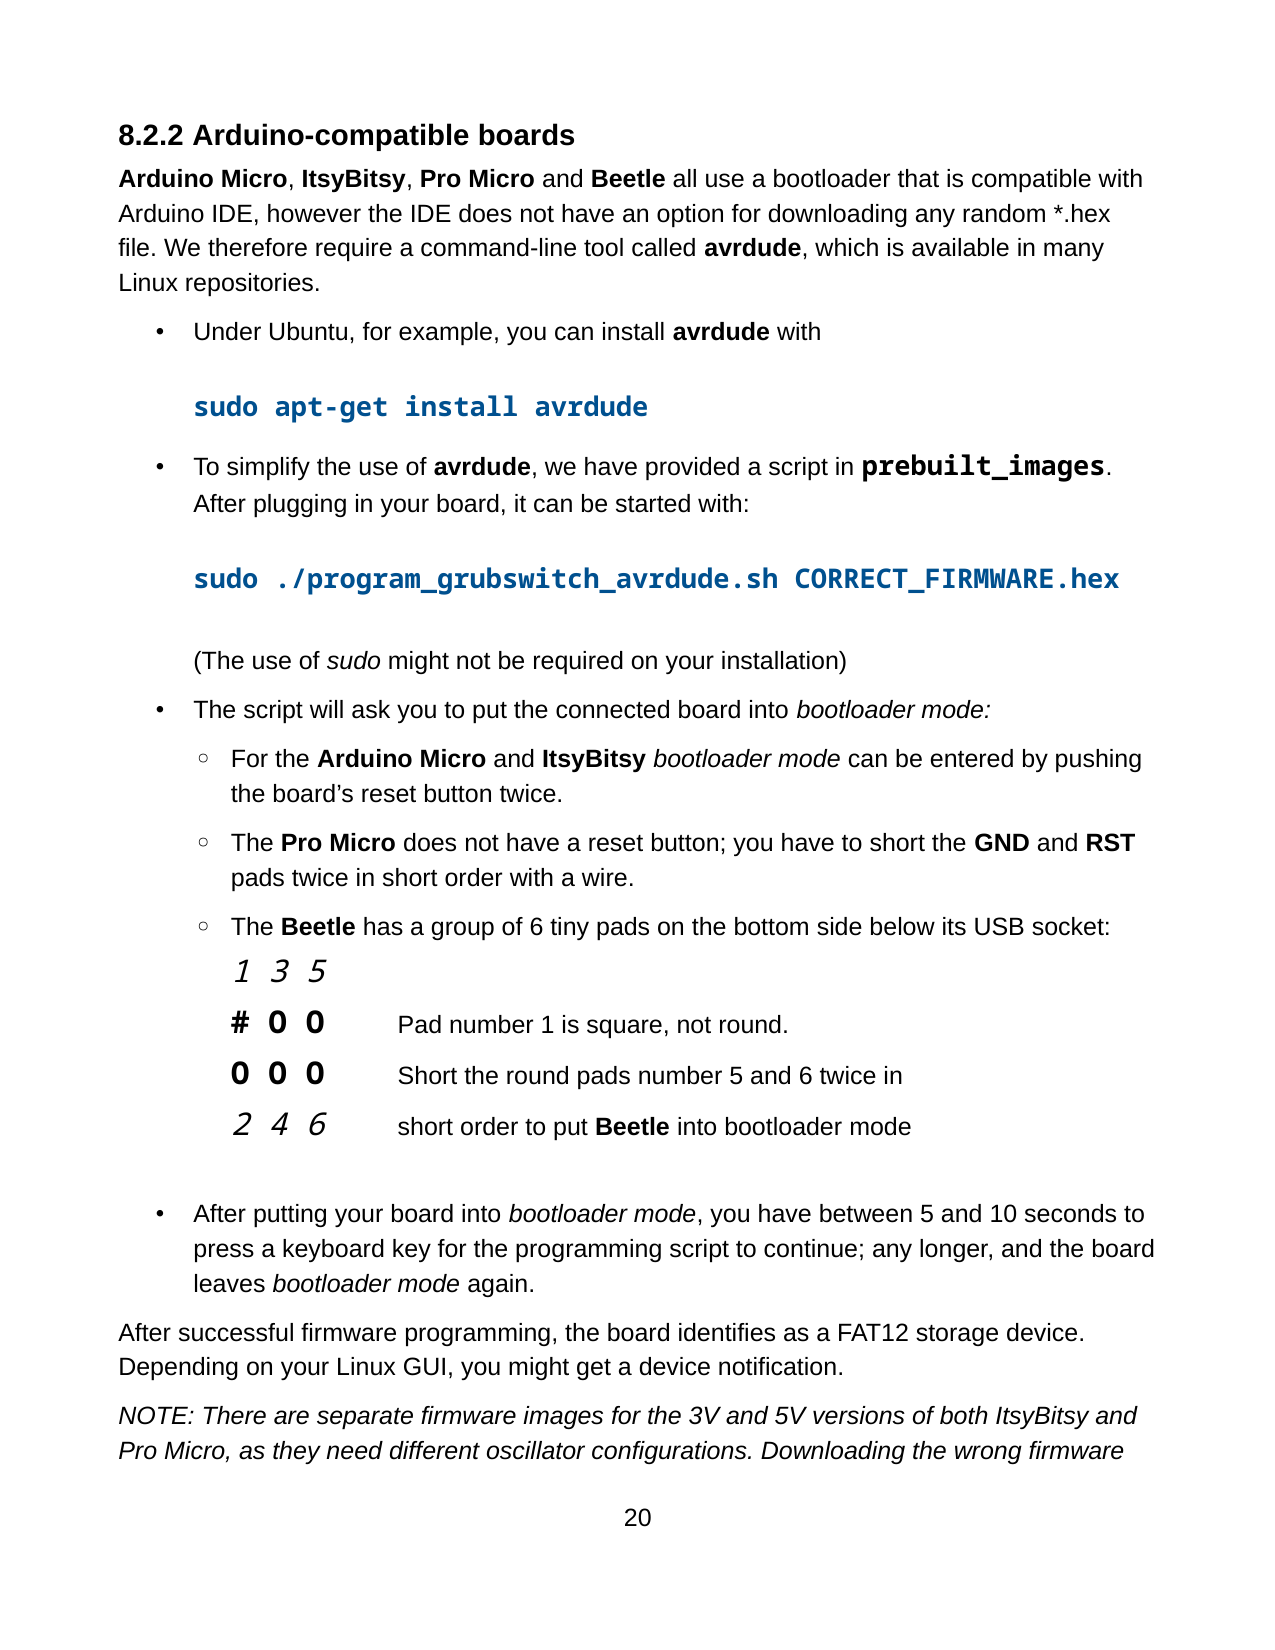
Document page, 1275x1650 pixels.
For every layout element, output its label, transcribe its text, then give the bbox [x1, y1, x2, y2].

text NOTE: There are separate firmware images for the 3V and 5V versions of both ItsyBitsy and Pro Micro, as they need different oscillator configurations. Downloading the wrong firmware [118, 1401, 1157, 1464]
list The Beetle has a group of 6 tiny pads on the bottom side below its USB socket: 1 3 5 # O O Pad number 1 is square, not round. O O O Short the round pads number 5 and 6 twice in 2 4 6 short order to put Beetle into bootloader mode [193, 912, 1157, 1179]
subtitle Arduino-compatible boards [118, 118, 1157, 152]
text After successful firmware programming, the board identifies as a FAT12 storage device. Depending on your Linux GUI, you might get a device notification. [118, 1318, 1157, 1381]
list After putting your board into bootloader mode, you have between 5 and 10 seconds to press a keyboard key for the programming script to continue; any longer, and the board leaves bootloader mode again. [156, 1199, 1157, 1297]
list Under Ubuntu, for example, you can install avrdude with sudo apt-get install avrdude [156, 317, 1157, 424]
text Arduino Micro, ItsyBitsy, Pro Micro and Beetle all use a bootloader that is compatible with Arduino IDE, however the IDE does not have an option for downloading any random *.hex file. We therefore require a command-line tool called avrdude, which is available in many Linux repositories. [118, 164, 1157, 297]
list The Pro Micro does not have a reset button; you have to short the GND and RST pads twice in short order with a wire. [193, 828, 1157, 891]
list The script will ask you to put the connected board into bootloader mode: [156, 695, 1157, 724]
list To simplify the use of avrdude, we have provided a script in prebuilt_images. After plugging in your board, it can be started with: sudo ./program_grubswitch_avrdude.sh CORRECT_FIRMWARE.hex (The use of sudo might not be required on your installation) [156, 446, 1157, 675]
list For the Arduino Micro and ItsyBitsy bootloader mode can be entered by pushing the board’s reset button twice. [193, 744, 1157, 808]
